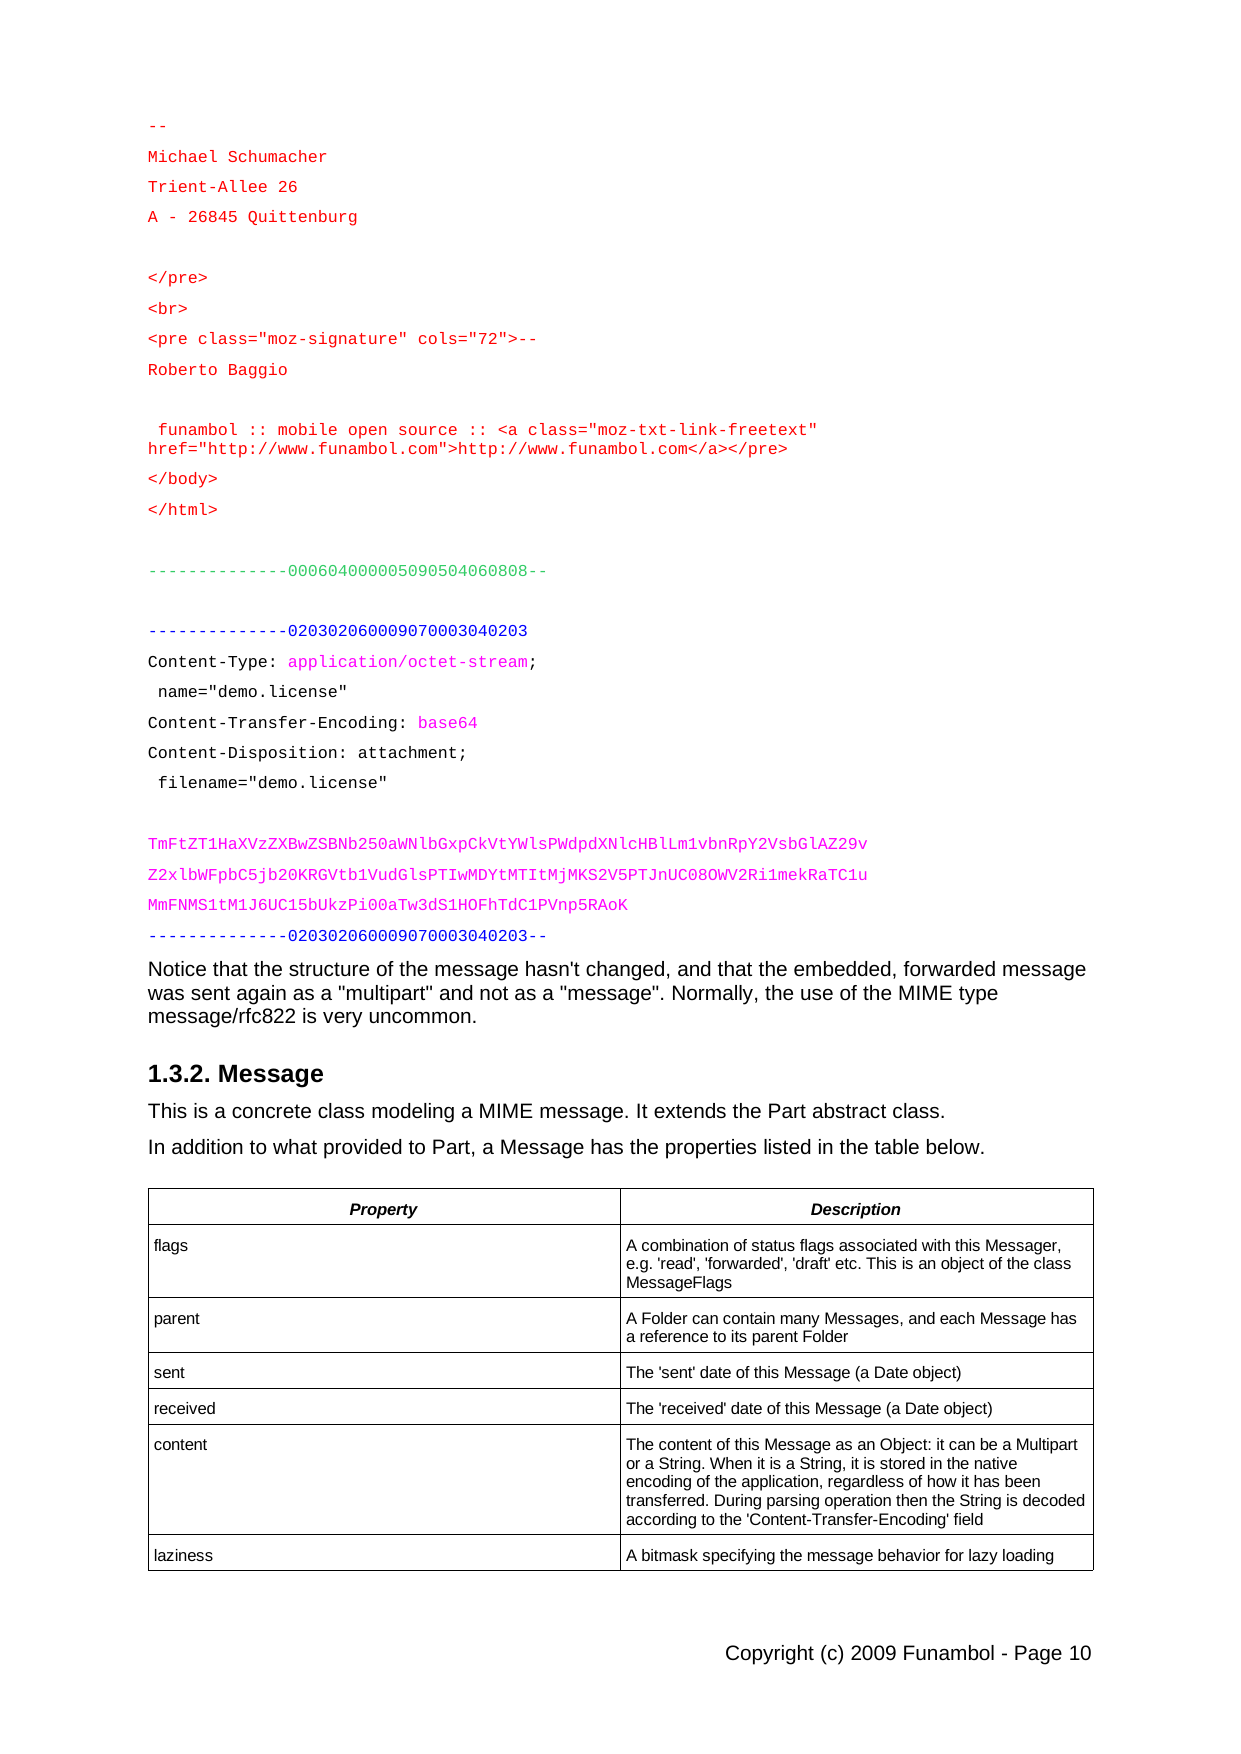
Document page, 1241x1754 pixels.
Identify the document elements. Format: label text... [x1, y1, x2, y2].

text --------------020302060009070003040203-- [148, 927, 1093, 946]
text MmFNMS1tM1J6UC15bUkzPi00aTw3dS1HOFhTdC1PVnp5RAoK [148, 897, 1093, 916]
text This is a concrete class modeling a MIME message. It extends the Part abstract class. [148, 1100, 1093, 1123]
text </pre> [148, 270, 1093, 289]
table_cell received [149, 1389, 620, 1424]
table_cell laziness [149, 1535, 620, 1570]
text Content-Disposition: attachment; [148, 745, 1093, 763]
subtitle Message [148, 1059, 1093, 1087]
text TmFtZT1HaXVzZXBwZSBNb250aWNlbGxpCkVtYWlsPWdpdXNlcHBlLm1vbnRpY2VsbGlAZ29v [148, 836, 1093, 855]
text <pre class="moz-signature" cols="72">-- [148, 331, 1093, 349]
text Z2xlbWFpbC5jb20KRGVtb1VudGlsPTIwMDYtMTItMjMKS2V5PTJnUC08OWV2Ri1mekRaTC1u [148, 867, 1093, 885]
text -- [148, 118, 1093, 137]
text Content-Transfer-Encoding: base64 [148, 714, 1093, 733]
text Michael Schumacher [148, 148, 1093, 167]
table_cell A bitmask specifying the message behavior for lazy loading [621, 1535, 1093, 1570]
text A - 26845 Quittenburg [148, 209, 1093, 228]
text Trient-Allee 26 [148, 179, 1093, 197]
table_cell The content of this Message as an Object: it can be a Multipart or a String. When it is a String, it is stored in the native encoding of the application, regardless of how it has been transferred. During parsing operation then the String is decoded according to the 'Content-Transfer-Encoding' field [621, 1425, 1093, 1534]
table_header Property [149, 1189, 620, 1224]
text In addition to what provided to Part, a Message has the properties listed in the table below. [148, 1135, 1093, 1159]
table_cell parent [149, 1298, 620, 1352]
text </html> [148, 502, 1093, 520]
text funambol :: mobile open source :: <a class="moz-txt-link-freetext" href="http://www.funambol.com">http://www.funambol.com</a></pre> [148, 422, 1093, 459]
table_cell flags [149, 1225, 620, 1297]
text filename="demo.license" [148, 775, 1093, 794]
table_cell A combination of status flags associated with this Messager, e.g. 'read', 'forwarded', 'draft' etc. This is an object of the class MessageFlags [621, 1225, 1093, 1297]
text --------------020302060009070003040203 [148, 623, 1093, 642]
text Roberto Baggio [148, 361, 1093, 380]
table_cell A Folder can contain many Messages, and each Message has a reference to its parent Folder [621, 1298, 1093, 1352]
table_cell The 'received' date of this Message (a Date object) [621, 1389, 1093, 1424]
text Content-Type: application/octet-stream; [148, 654, 1093, 672]
text </body> [148, 471, 1093, 490]
table_cell sent [149, 1353, 620, 1388]
text <br> [148, 301, 1093, 319]
table_cell content [149, 1425, 620, 1534]
table_header Description [621, 1189, 1093, 1224]
text name="demo.license" [148, 684, 1093, 703]
table_cell The 'sent' date of this Message (a Date object) [621, 1353, 1093, 1388]
text Notice that the structure of the message hasn't changed, and that the embedded, forwarded message was sent again as a "multipart" and not as a "message". Normally, the use of the MIME type message/rfc822 is very uncommon. [148, 958, 1093, 1028]
text --------------000604000005090504060808-- [148, 562, 1093, 581]
